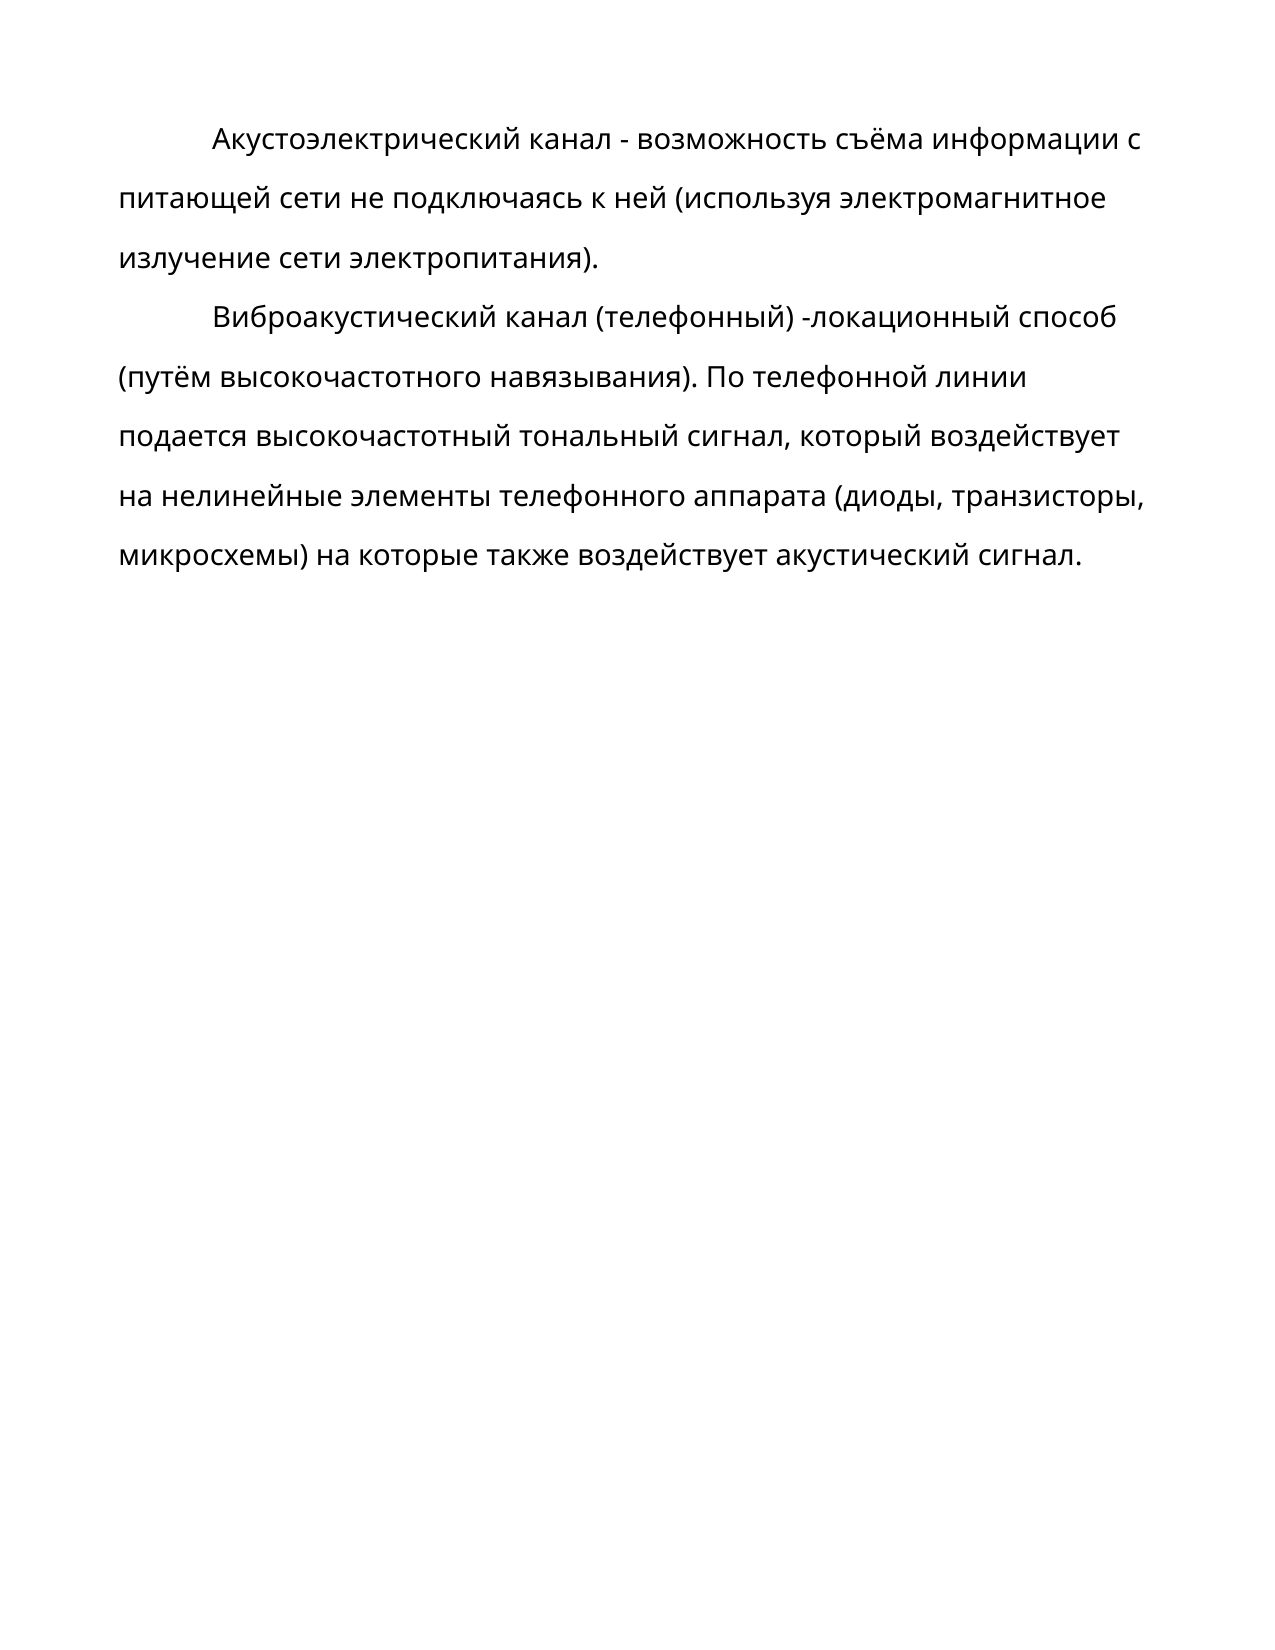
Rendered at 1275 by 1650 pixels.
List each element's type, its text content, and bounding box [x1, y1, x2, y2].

text Акустоэлектрический канал - возможность съёма информации с питающей сети не подключаясь к ней (используя электромагнитное излучение сети электропитания). [118, 118, 1157, 277]
text Виброакустический канал (телефонный) -локационный способ (путём высокочастотного навязывания). По телефонной линии подается высокочастотный тональный сигнал, который воздействует на нелинейные элементы телефонного аппарата (диоды, транзисторы, микросхемы) на которые также воздействует акустический сигнал. [118, 297, 1157, 574]
